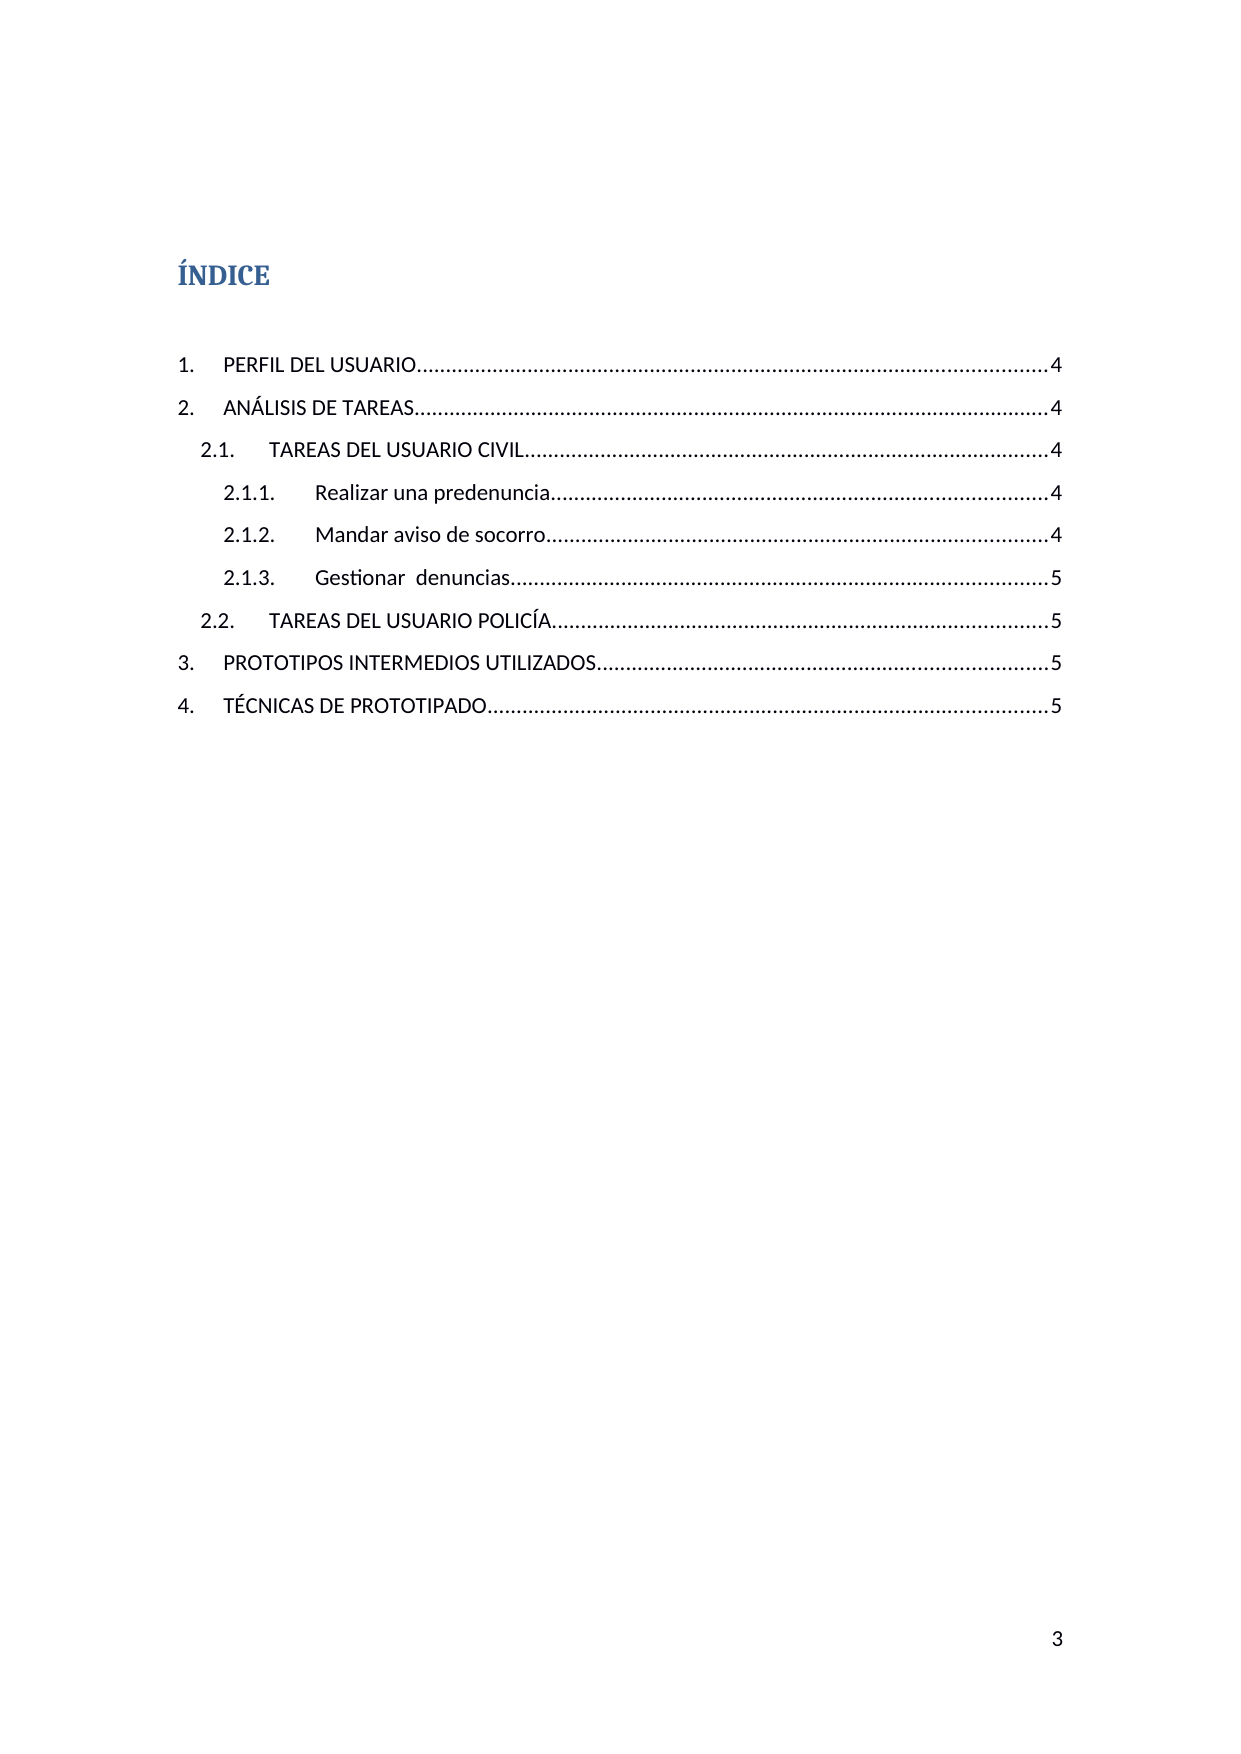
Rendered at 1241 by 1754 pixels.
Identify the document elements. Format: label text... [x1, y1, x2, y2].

text 2.1.3. Gestionar denuncias 5 [223, 563, 1063, 591]
text 2. ANÁLISIS DE TAREAS 4 [177, 393, 1063, 421]
text 2.1. TAREAS DEL USUARIO CIVIL 4 [200, 435, 1063, 463]
text 1. PERFIL DEL USUARIO 4 [177, 350, 1063, 378]
text 2.1.2. Mandar aviso de socorro 4 [223, 521, 1063, 549]
subtitle ÍNDICE [177, 259, 1063, 292]
text 2.2. TAREAS DEL USUARIO POLICÍA 5 [200, 606, 1063, 634]
text 4. TÉCNICAS DE PROTOTIPADO 5 [177, 691, 1063, 719]
text 3. PROTOTIPOS INTERMEDIOS UTILIZADOS 5 [177, 648, 1063, 676]
text 2.1.1. Realizar una predenuncia 4 [223, 478, 1063, 506]
